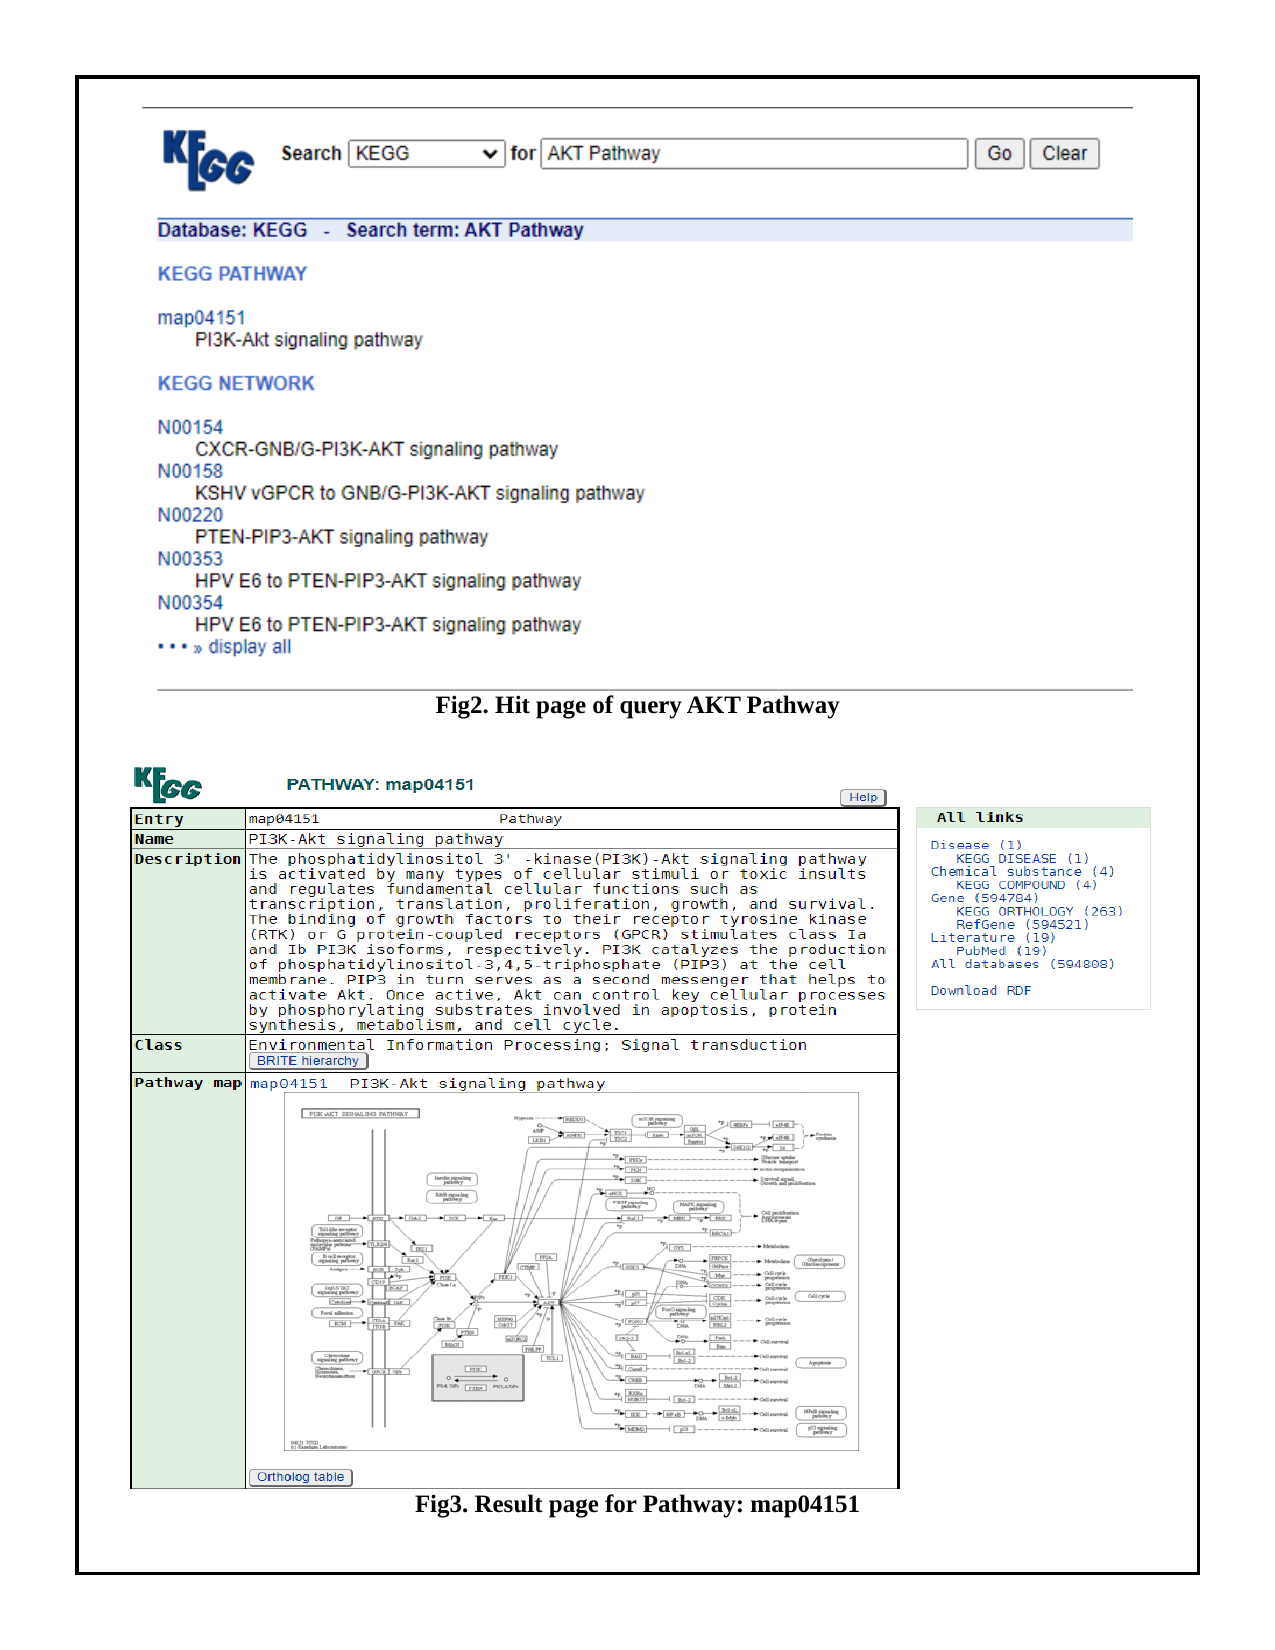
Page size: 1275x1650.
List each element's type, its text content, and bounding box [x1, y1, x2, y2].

text Fig3. Result page for Pathway: map04151 [108, 1489, 1167, 1517]
picture [107, 748, 1168, 1489]
picture [142, 107, 1133, 691]
text Fig2. Hit page of query AKT Pathway [108, 108, 1167, 719]
